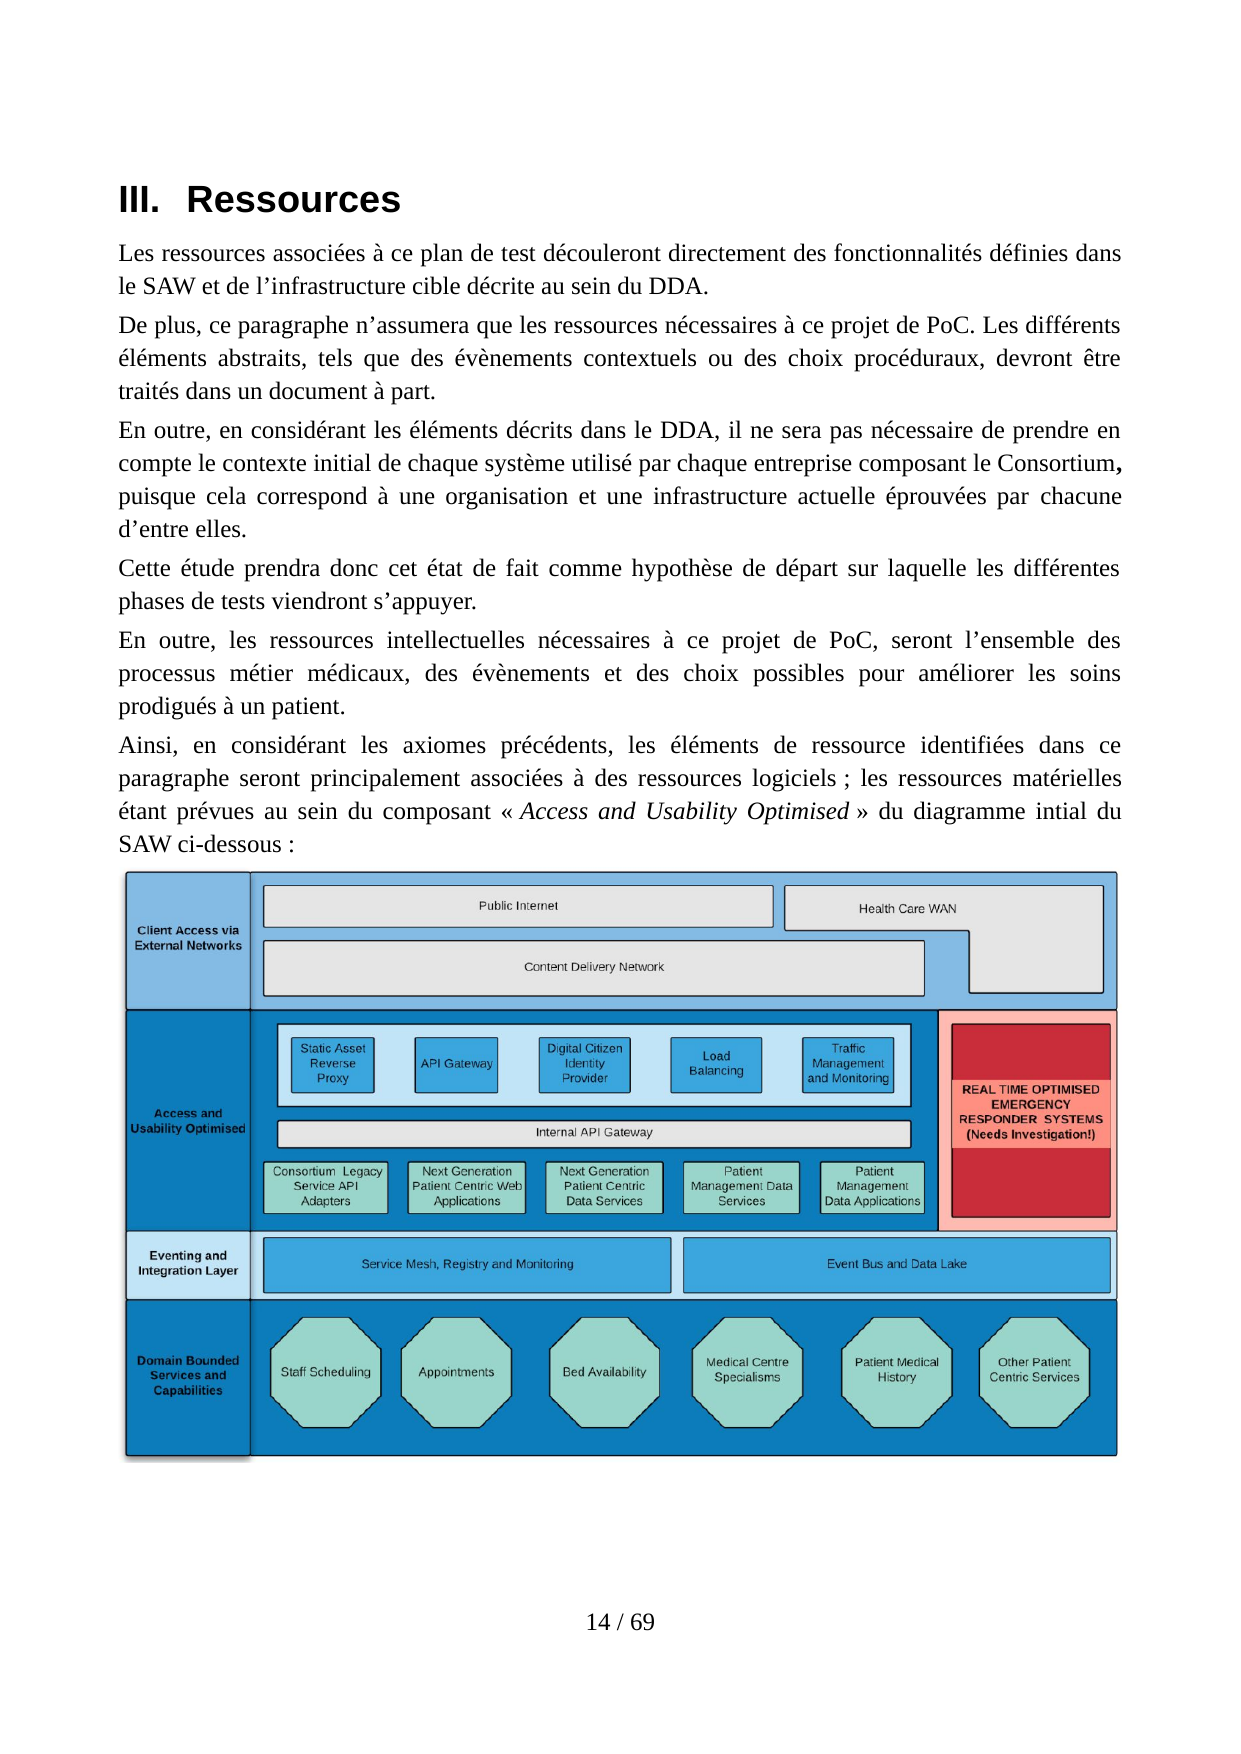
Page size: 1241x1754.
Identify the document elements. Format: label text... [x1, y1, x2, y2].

subtitle Ressources [118, 176, 1122, 220]
text De plus, ce paragraphe n’assumera que les ressources nécessaires à ce projet de PoC. Les différents éléments abstraits, tels que des évènements contextuels ou des choix procéduraux, devront être traités dans un document à part. [118, 310, 1122, 404]
text En outre, les ressources intellectuelles nécessaires à ce projet de PoC, seront l’ensemble des processus métier médicaux, des évènements et des choix possibles pour améliorer les soins prodigués à un patient. [118, 625, 1122, 719]
text Ainsi, en considérant les axiomes précédents, les éléments de ressource identifiées dans ce paragraphe seront principalement associées à des ressources logiciels ; les ressources matérielles étant prévues au sein du composant « Access and Usability Optimised » du diagramme intial du SAW ci-dessous : [118, 730, 1122, 857]
text En outre, en considérant les éléments décrits dans le DDA, il ne sera pas nécessaire de prendre en compte le contexte initial de chaque système utilisé par chaque entreprise composant le Consortium, puisque cela correspond à une organisation et une infrastructure actuelle éprouvées par chacune d’entre elles. [118, 415, 1122, 542]
text Les ressources associées à ce plan de test découleront directement des fonctionnalités définies dans le SAW et de l’infrastructure cible décrite au sein du DDA. [118, 238, 1122, 299]
picture [118, 867, 1123, 1463]
text Cette étude prendra donc cet état de fait comme hypothèse de départ sur laquelle les différentes phases de tests viendront s’appuyer. [118, 553, 1122, 614]
